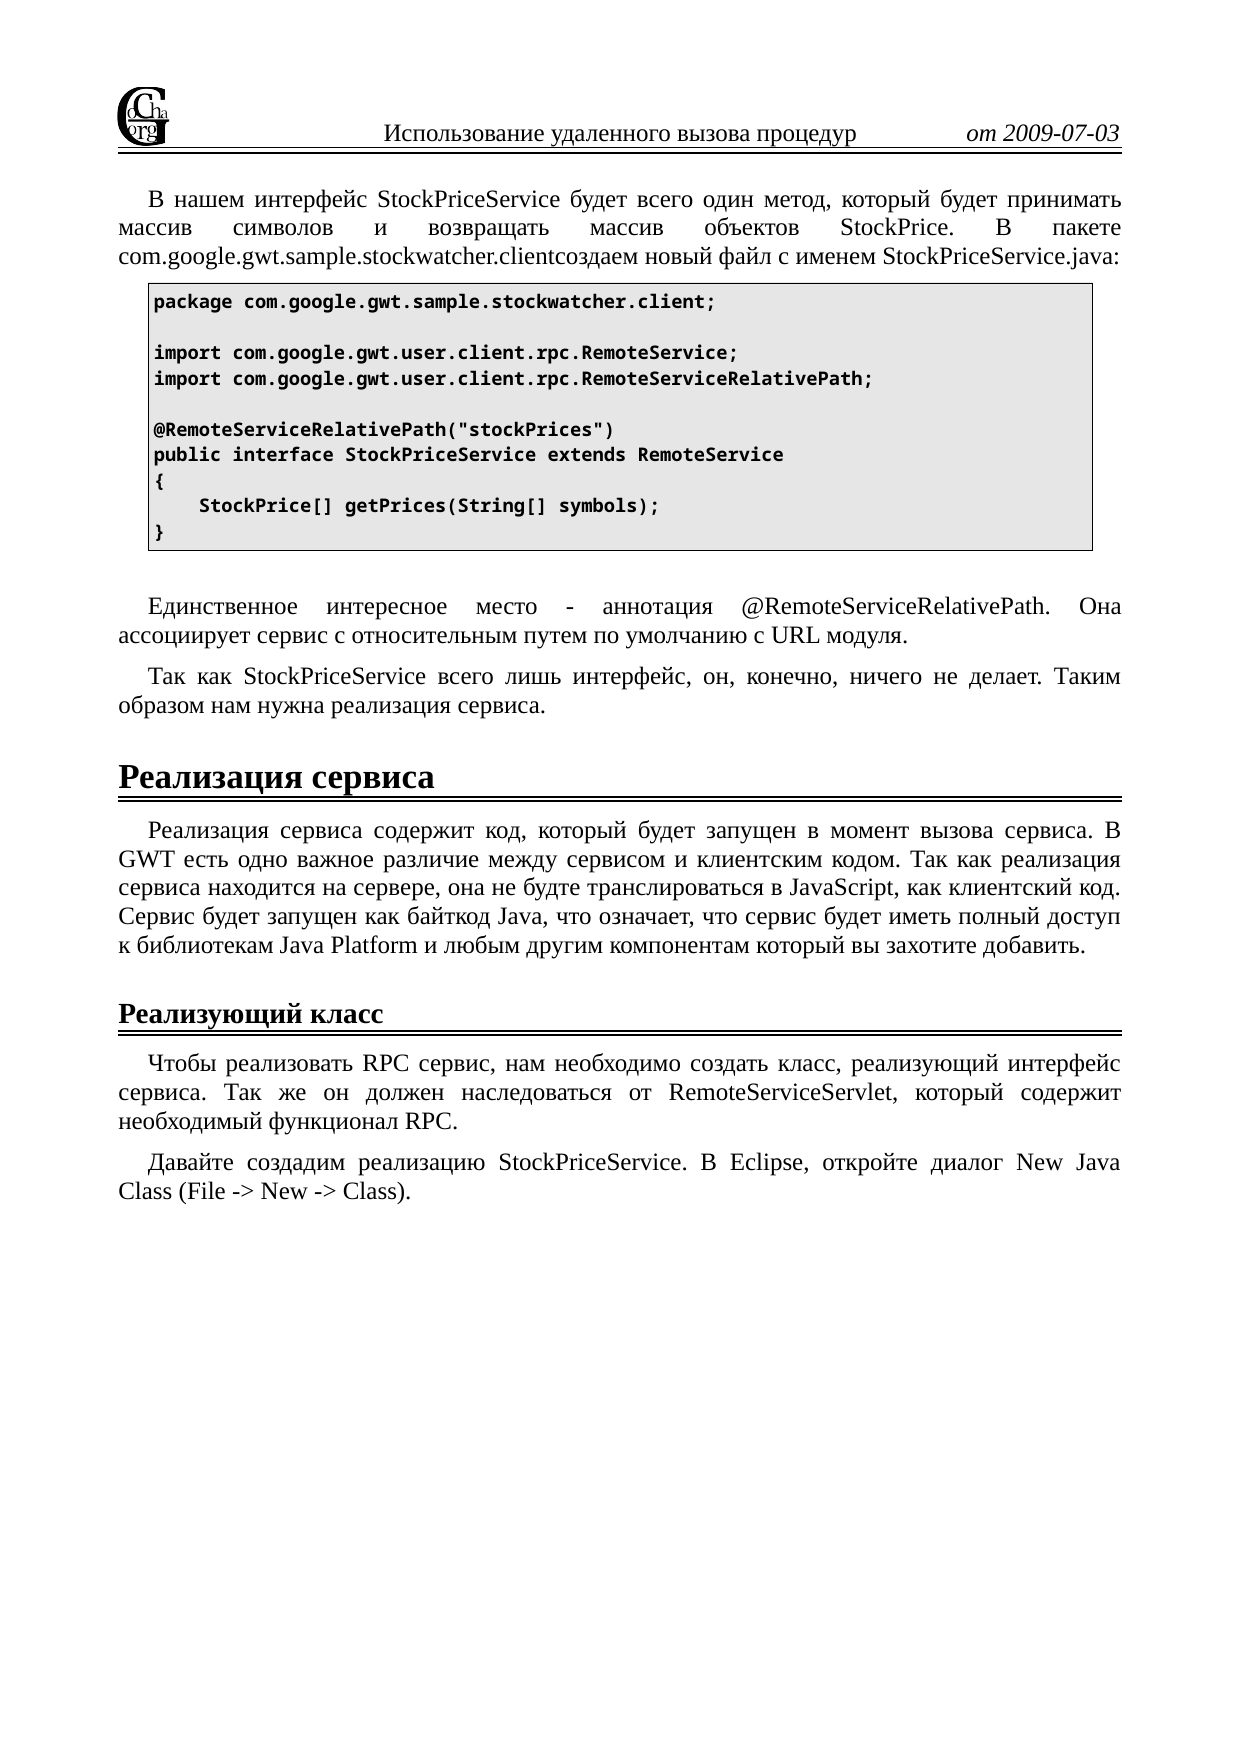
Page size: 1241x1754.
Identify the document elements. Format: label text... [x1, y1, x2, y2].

text { [149, 461, 1092, 487]
text Давайте создадим реализацию StockPriceService. В Eclipse, откройте диалог New Java Class (File -> New -> Class). [118, 1147, 1122, 1205]
picture [117, 87, 170, 146]
text import com.google.gwt.user.client.rpc.RemoteServiceRelativePath; [149, 359, 1092, 384]
text В нашем интерфейс StockPriceService будет всего один метод, который будет принимать массив символов и возвращать массив объектов StockPrice. В пакете com.google.gwt.sample.stockwatcher.clientсоздаем новый файл с именем StockPriceService.java: [118, 184, 1122, 270]
text StockPrice[] getPrices(String[] symbols); [149, 487, 1092, 512]
text import com.google.gwt.user.client.rpc.RemoteService; [149, 333, 1092, 359]
subtitle Реализация сервиса [118, 756, 1122, 796]
text @RemoteServiceRelativePath("stockPrices") [149, 410, 1092, 436]
text package com.google.gwt.sample.stockwatcher.client; [149, 284, 1092, 308]
text } [149, 512, 1092, 550]
text public interface StockPriceService extends RemoteService [149, 436, 1092, 461]
text Чтобы реализовать RPC сервис, нам необходимо создать класс, реализующий интерфейс сервиса. Так же он должен наследоваться от RemoteServiceServlet, который содержит необходимый функционал RPC. [118, 1048, 1122, 1135]
text Реализация сервиса содержит код, который будет запущен в момент вызова сервиса. В GWT есть одно важное различие между сервисом и клиентским кодом. Так как реализация сервиса находится на сервере, она не будте транслироваться в JavaScript, как клиентский код. Сервис будет запущен как байткод Java, что означает, что сервис будет иметь полный доступ к библиотекам Java Platform и любым другим компонентам который вы захотите добавить. [118, 815, 1122, 959]
text Так как StockPriceService всего лишь интерфейс, он, конечно, ничего не делает. Таким образом нам нужна реализация сервиса. [118, 661, 1122, 718]
text Единственное интересное место - аннотация @RemoteServiceRelativePath. Она ассоциирует сервис с относительным путем по умолчанию с URL модуля. [118, 591, 1122, 648]
subtitle Реализующий класс [118, 996, 1122, 1030]
